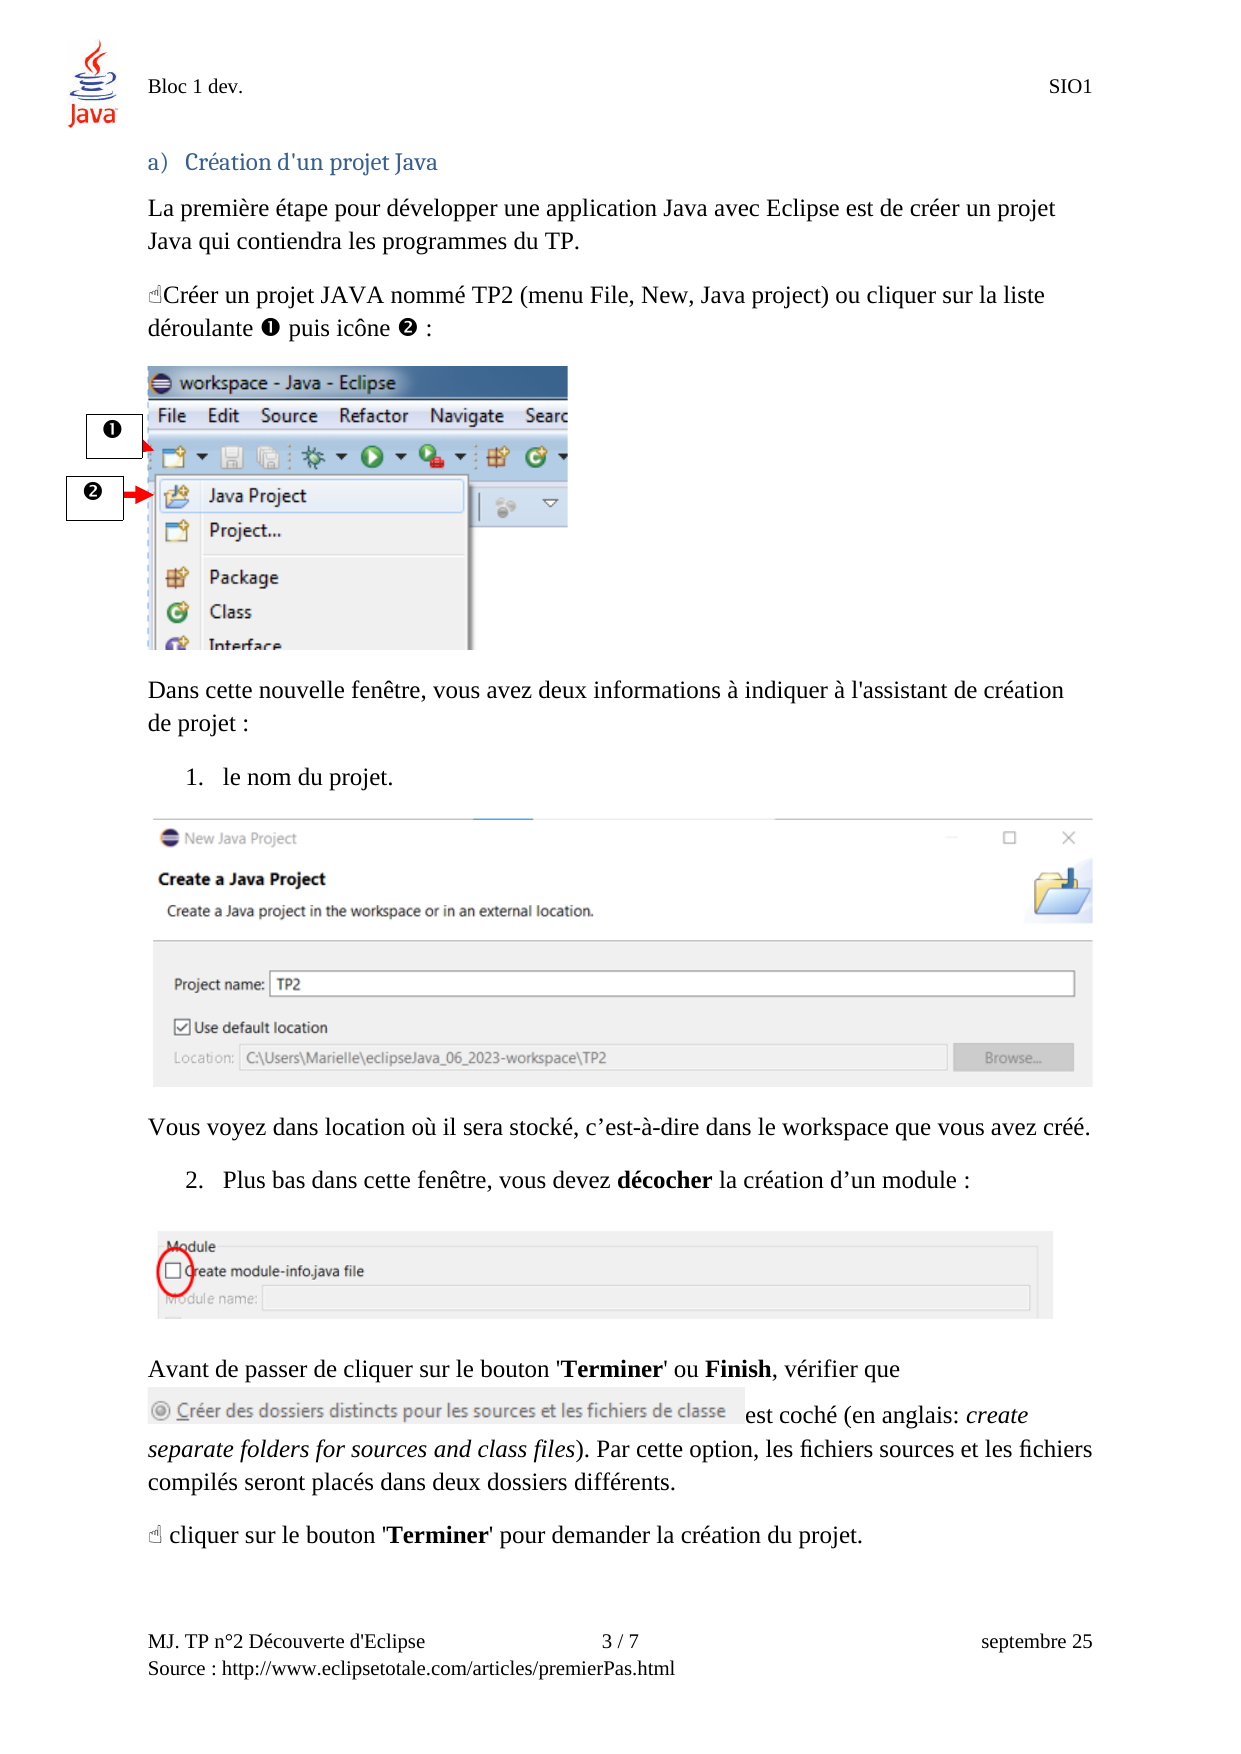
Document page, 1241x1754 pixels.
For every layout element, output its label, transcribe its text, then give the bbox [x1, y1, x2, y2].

text  [82, 483, 107, 506]
picture [147, 815, 1093, 1087]
text Avant de passer de cliquer sur le bouton 'Terminer' ou Finish, vérifier que est coché (en anglais: create separate folders for sources and class files). Par cette option, les ﬁchiers sources et les ﬁchiers compilés seront placés dans deux dossiers différents. [148, 1354, 1093, 1495]
text Vous voyez dans location où il sera stocké, c’est-à-dire dans le workspace que vous avez créé. [148, 1112, 1093, 1141]
text  cliquer sur le bouton 'Terminer' pour demander la création du projet. [148, 1521, 1093, 1549]
text Dans cette nouvelle fenêtre, vous avez deux informations à indiquer à l'assistant de création de projet : [148, 675, 1093, 737]
subtitle Création d'un projet Java [148, 148, 1093, 176]
text Créer un projet JAVA nommé TP2 (menu File, New, Java project) ou cliquer sur la liste déroulante  puis icône  : [148, 280, 1093, 342]
picture [147, 366, 568, 650]
picture [147, 1219, 1093, 1330]
list le nom du projet. [185, 762, 1093, 791]
picture [147, 1387, 745, 1424]
picture [67, 39, 119, 129]
list Plus bas dans cette fenêtre, vous devez décocher la création d’un module : [185, 1166, 1093, 1194]
text  [101, 422, 127, 444]
text La première étape pour développer une application Java avec Eclipse est de créer un projet Java qui contiendra les programmes du TP. [148, 193, 1093, 255]
